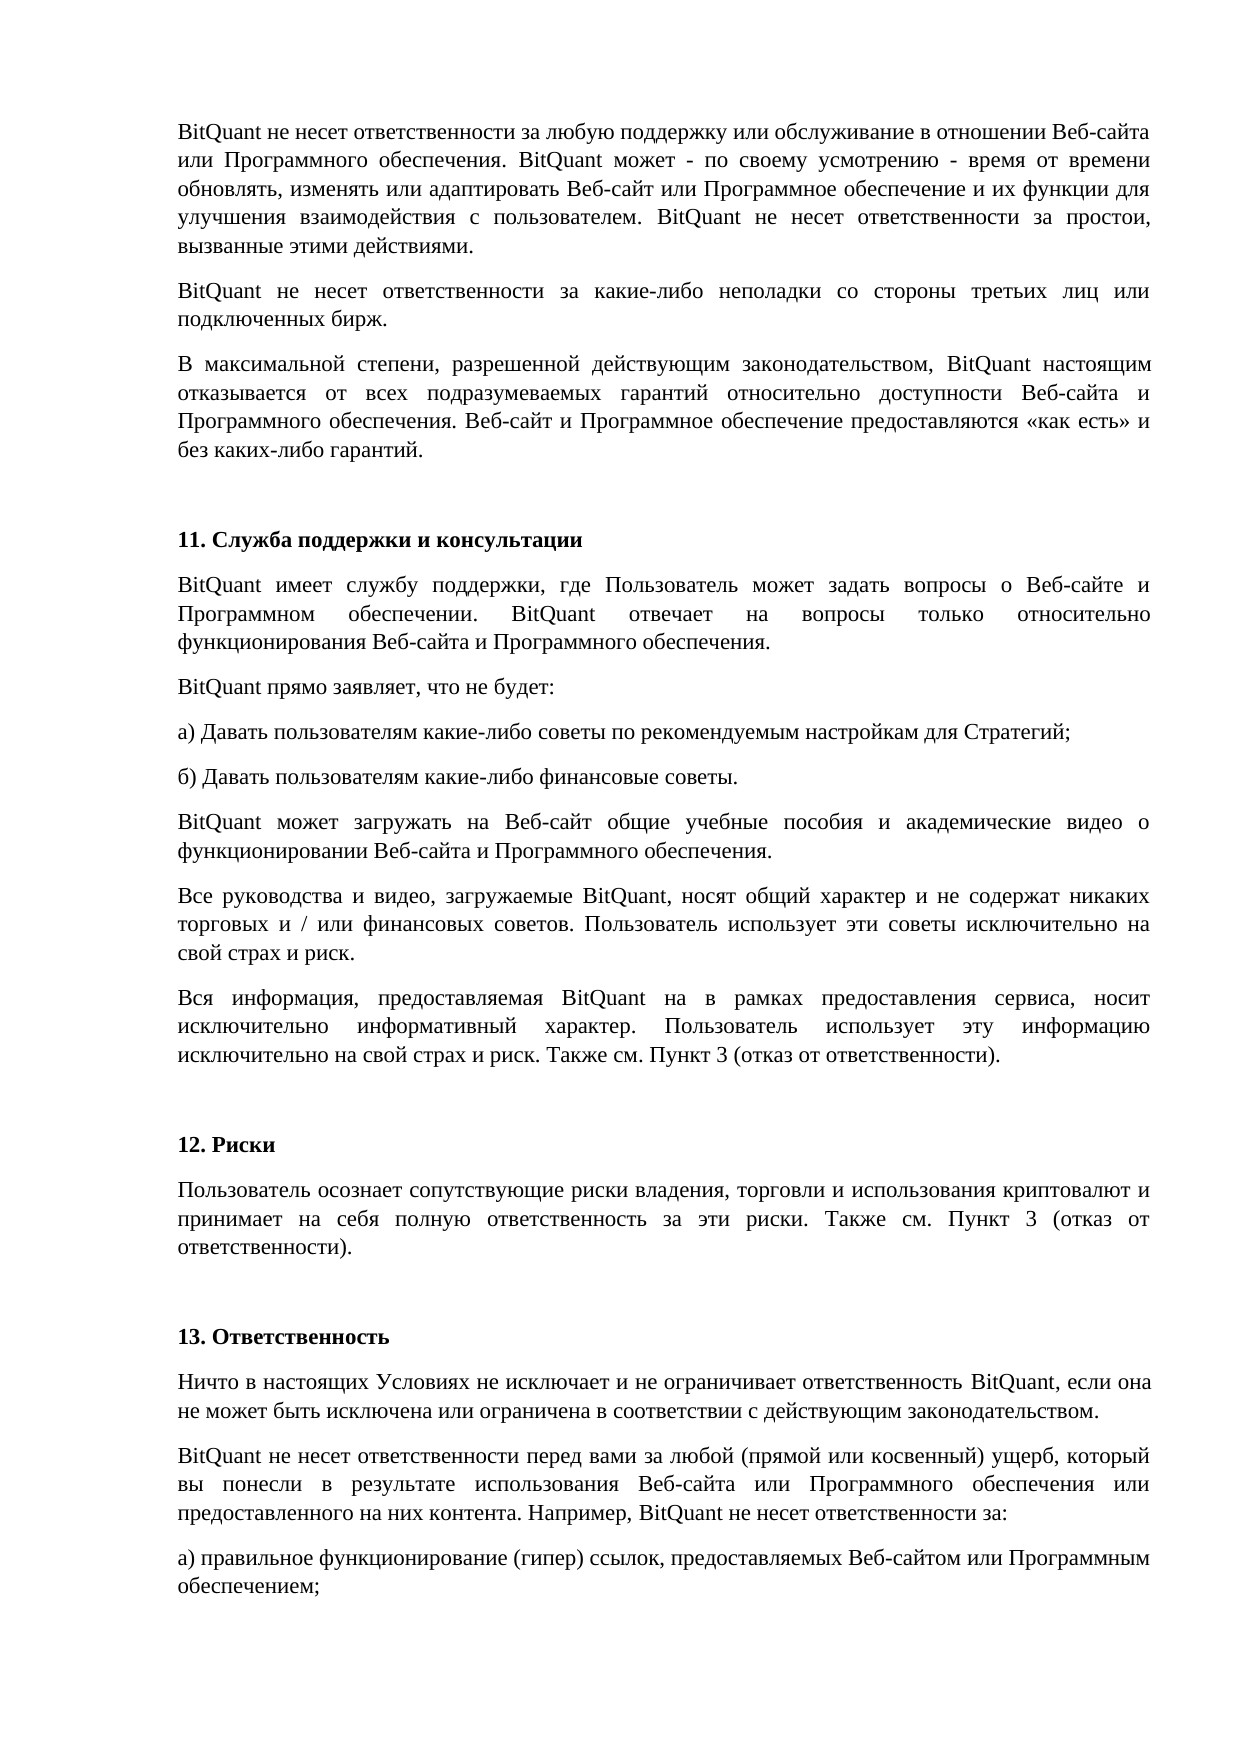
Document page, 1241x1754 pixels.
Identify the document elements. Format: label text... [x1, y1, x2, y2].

text 11. Служба поддержки и консультации [177, 526, 1152, 552]
text В максимальной степени, разрешенной действующим законодательством, BitQuant настоящим отказывается от всех подразумеваемых гарантий относительно доступности Веб-сайта и Программного обеспечения. Веб-сайт и Программное обеспечение предоставляются «как есть» и без каких-либо гарантий. [177, 351, 1152, 462]
text a) Давать пользователям какие-либо советы по рекомендуемым настройкам для Стратегий; [177, 718, 1152, 744]
text б) Давать пользователям какие-либо финансовые советы. [177, 763, 1152, 790]
text а) правильное функционирование (гипер) ссылок, предоставляемых Веб-сайтом или Программным обеспечением; [177, 1544, 1152, 1599]
text BitQuant имеет службу поддержки, где Пользователь может задать вопросы о Веб-сайте и Программном обеспечении. BitQuant отвечает на вопросы только относительно функционирования Веб-сайта и Программного обеспечения. [177, 571, 1152, 654]
text Все руководства и видео, загружаемые BitQuant, носят общий характер и не содержат никаких торговых и / или финансовых советов. Пользователь использует эти советы исключительно на свой страх и риск. [177, 882, 1152, 965]
text BitQuant может загружать на Веб-сайт общие учебные пособия и академические видео о функционировании Веб-сайта и Программного обеспечения. [177, 808, 1152, 863]
text Пользователь осознает сопутствующие риски владения, торговли и использования криптовалют и принимает на себя полную ответственность за эти риски. Также см. Пункт 3 (отказ от ответственности). [177, 1176, 1152, 1259]
text BitQuant не несет ответственности перед вами за любой (прямой или косвенный) ущерб, который вы понесли в результате использования Веб-сайта или Программного обеспечения или предоставленного на них контента. Например, BitQuant не несет ответственности за: [177, 1442, 1152, 1525]
text BitQuant прямо заявляет, что не будет: [177, 673, 1152, 699]
text 13. Ответственность [177, 1323, 1152, 1349]
text BitQuant не несет ответственности за любую поддержку или обслуживание в отношении Веб-сайта или Программного обеспечения. BitQuant может - по своему усмотрению - время от времени обновлять, изменять или адаптировать Веб-сайт или Программное обеспечение и их функции для улучшения взаимодействия с пользователем. BitQuant не несет ответственности за простои, вызванные этими действиями. [177, 118, 1152, 258]
text Ничто в настоящих Условиях не исключает и не ограничивает ответственность BitQuant, если она не может быть исключена или ограничена в соответствии с действующим законодательством. [177, 1368, 1152, 1423]
text 12. Риски [177, 1131, 1152, 1157]
text BitQuant не несет ответственности за какие-либо неполадки со стороны третьих лиц или подключенных бирж. [177, 277, 1152, 332]
text Вся информация, предоставляемая BitQuant на в рамках предоставления сервиса, носит исключительно информативный характер. Пользователь использует эту информацию исключительно на свой страх и риск. Также см. Пункт 3 (отказ от ответственности). [177, 984, 1152, 1067]
